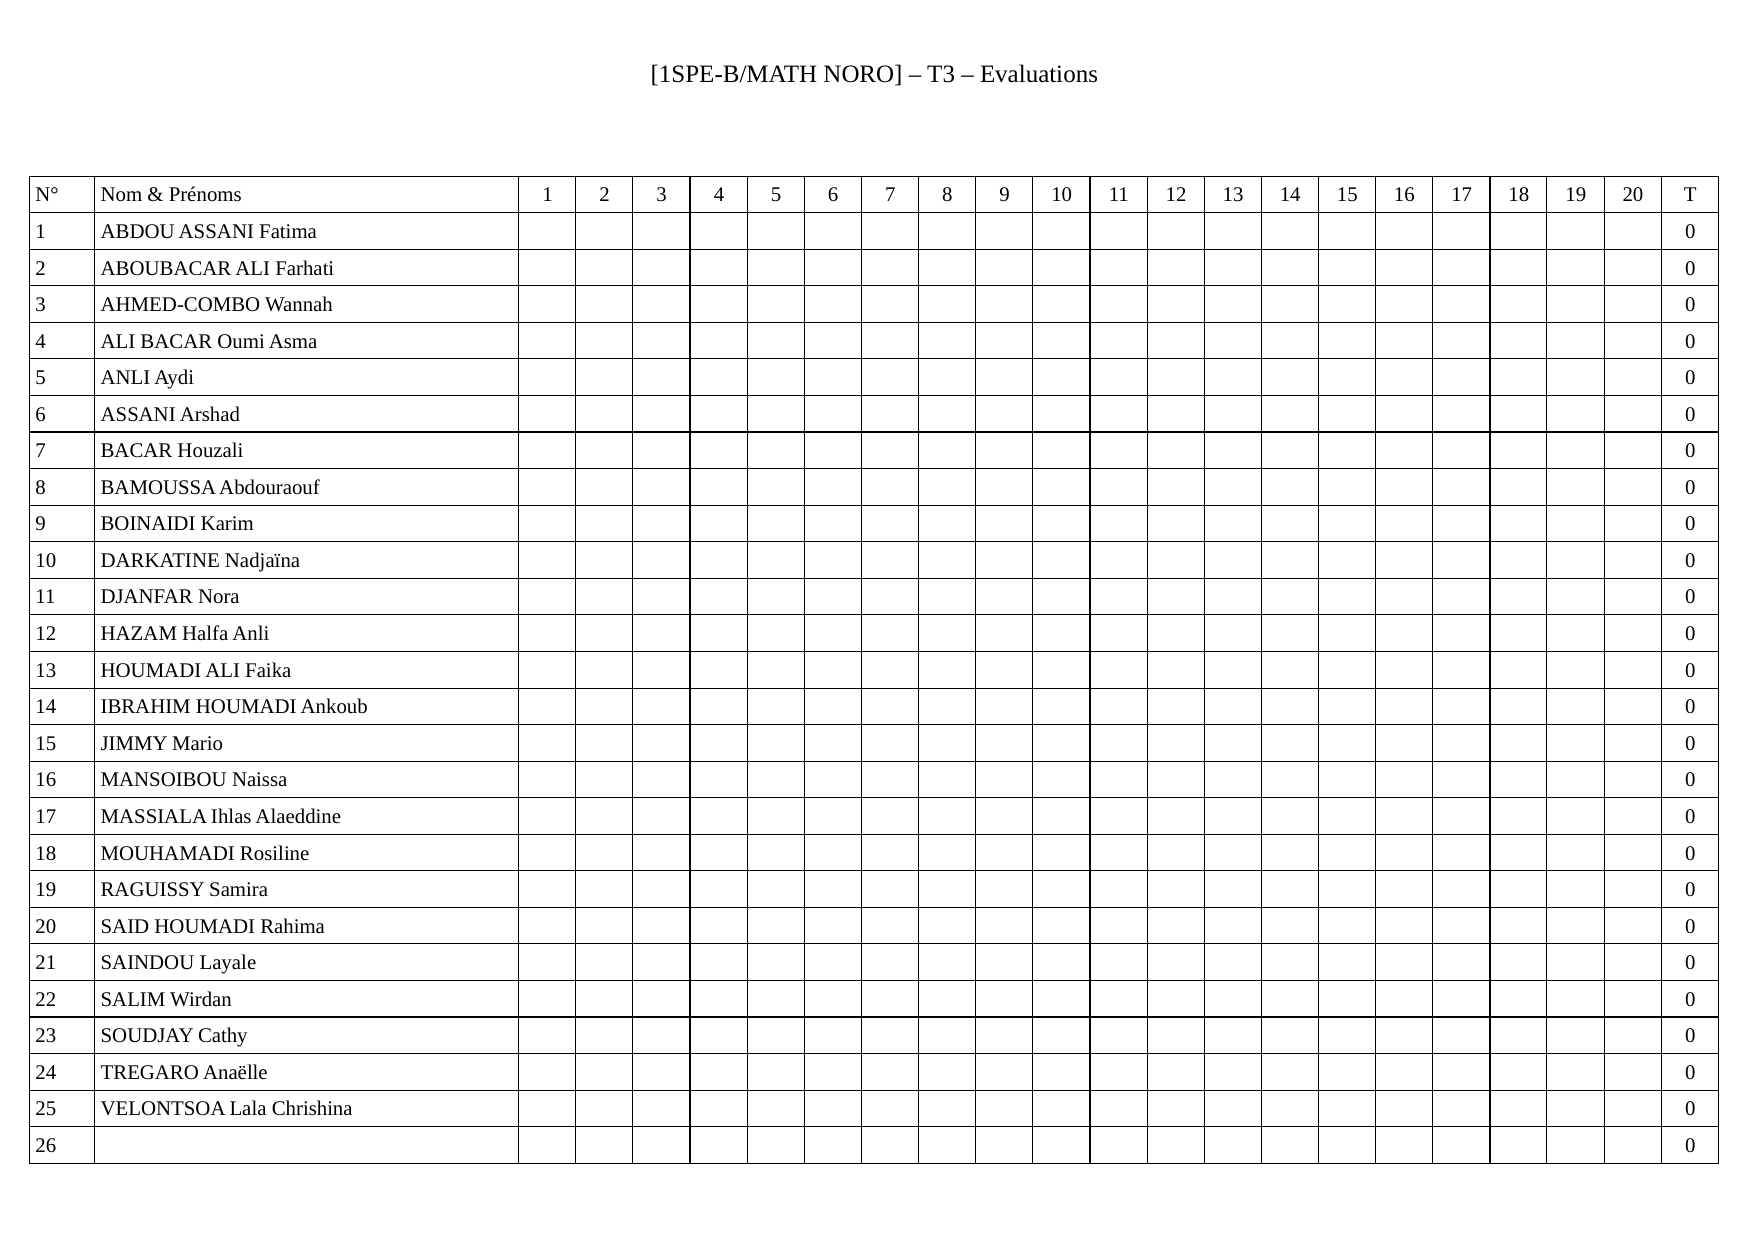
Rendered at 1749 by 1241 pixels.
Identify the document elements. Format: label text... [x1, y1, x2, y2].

table_cell [1319, 615, 1375, 651]
table_cell [748, 250, 804, 285]
table_cell [1547, 1091, 1604, 1126]
table_cell [1033, 1018, 1089, 1053]
table_cell 21 [30, 944, 94, 980]
table_cell [1148, 396, 1204, 431]
table_cell [1205, 433, 1261, 468]
table_cell [691, 1127, 747, 1163]
table_cell [1148, 359, 1204, 395]
table_cell 0 [1662, 1054, 1718, 1089]
table_cell 0 [1662, 542, 1718, 578]
table_cell [862, 579, 918, 614]
table_cell [1376, 725, 1432, 761]
table_cell [1433, 981, 1489, 1016]
table_cell [633, 835, 689, 870]
table_cell [1205, 944, 1261, 980]
table_cell [919, 1127, 975, 1163]
table_cell [1491, 506, 1546, 541]
table_cell [1605, 359, 1661, 395]
table_cell [1547, 944, 1604, 980]
table_cell [1491, 1127, 1546, 1163]
table_cell 13 [30, 652, 94, 687]
table_cell [1547, 396, 1604, 431]
table_cell [805, 213, 861, 249]
table_cell [1605, 1091, 1661, 1126]
table_cell [1148, 615, 1204, 651]
table_cell [1433, 359, 1489, 395]
table_cell ALI BACAR Oumi Asma [95, 323, 518, 358]
table_cell [1547, 323, 1604, 358]
table_cell [1605, 213, 1661, 249]
table_cell [919, 835, 975, 870]
table_cell [1491, 542, 1546, 578]
table_cell 0 [1662, 981, 1718, 1016]
table_cell [1262, 615, 1318, 651]
table_cell [862, 1018, 918, 1053]
table_cell [691, 871, 747, 907]
table_cell [1262, 1127, 1318, 1163]
table_cell [748, 396, 804, 431]
table_cell [1033, 1127, 1089, 1163]
table_cell [1605, 1018, 1661, 1053]
table_cell [1319, 542, 1375, 578]
table_cell [1319, 359, 1375, 395]
table_cell [1319, 323, 1375, 358]
table_cell [1319, 689, 1375, 724]
table_cell [1433, 762, 1489, 797]
table_cell [1605, 652, 1661, 687]
table_cell [1033, 725, 1089, 761]
table_cell [1319, 1054, 1375, 1089]
table_cell [691, 835, 747, 870]
table_cell MOUHAMADI Rosiline [95, 835, 518, 870]
table_cell [691, 323, 747, 358]
table_cell [748, 579, 804, 614]
table_cell 0 [1662, 835, 1718, 870]
table_cell [519, 359, 575, 395]
table_cell [576, 944, 632, 980]
table_cell [862, 762, 918, 797]
table_cell [519, 908, 575, 943]
table_cell [519, 1091, 575, 1126]
table_cell [919, 213, 975, 249]
table_cell [1491, 579, 1546, 614]
table_cell [1547, 542, 1604, 578]
table_cell [576, 615, 632, 651]
table_cell [805, 433, 861, 468]
table_cell [1433, 506, 1489, 541]
table_cell [576, 469, 632, 504]
table_cell [748, 1127, 804, 1163]
table_cell [633, 652, 689, 687]
table_cell [1547, 725, 1604, 761]
table_cell [862, 1127, 918, 1163]
table_cell [1433, 871, 1489, 907]
table_cell [1547, 213, 1604, 249]
table_cell [1319, 1127, 1375, 1163]
table_cell [1091, 835, 1147, 870]
table_cell [805, 250, 861, 285]
table_header 10 [1033, 177, 1089, 212]
table_cell [1547, 1054, 1604, 1089]
table_cell [748, 286, 804, 322]
table_cell [519, 871, 575, 907]
table_cell [1033, 652, 1089, 687]
table_cell [976, 944, 1032, 980]
table_cell [691, 725, 747, 761]
table_cell [576, 433, 632, 468]
table_cell [691, 652, 747, 687]
table_cell [1605, 798, 1661, 834]
table_cell 26 [30, 1127, 94, 1163]
table_cell [1491, 944, 1546, 980]
table_cell DJANFAR Nora [95, 579, 518, 614]
table_cell [1491, 469, 1546, 504]
table_header 11 [1091, 177, 1147, 212]
table_cell [519, 1054, 575, 1089]
table_cell [1605, 725, 1661, 761]
table_cell [919, 944, 975, 980]
table_header 8 [919, 177, 975, 212]
table_cell 0 [1662, 213, 1718, 249]
table_cell IBRAHIM HOUMADI Ankoub [95, 689, 518, 724]
table_cell 2 [30, 250, 94, 285]
table_cell [1319, 469, 1375, 504]
table_cell [1148, 433, 1204, 468]
table_cell DARKATINE Nadjaïna [95, 542, 518, 578]
table_cell [748, 1054, 804, 1089]
table_cell [1091, 250, 1147, 285]
table_cell [919, 908, 975, 943]
table_cell [691, 1091, 747, 1126]
table_cell [519, 433, 575, 468]
table_cell [1376, 798, 1432, 834]
table_cell [919, 542, 975, 578]
table_cell [976, 579, 1032, 614]
table_cell [519, 689, 575, 724]
table_cell [748, 506, 804, 541]
table_cell [1205, 871, 1261, 907]
table_cell [1319, 762, 1375, 797]
table_cell [633, 323, 689, 358]
table_cell [976, 725, 1032, 761]
table_cell [862, 689, 918, 724]
table_cell [519, 762, 575, 797]
table_cell [633, 1091, 689, 1126]
table_cell [976, 250, 1032, 285]
table_cell [1205, 469, 1261, 504]
table_cell [1091, 798, 1147, 834]
table_cell JIMMY Mario [95, 725, 518, 761]
table_cell [1091, 469, 1147, 504]
table_cell [1262, 542, 1318, 578]
table_cell 0 [1662, 1127, 1718, 1163]
table_cell [748, 323, 804, 358]
table_cell BAMOUSSA Abdouraouf [95, 469, 518, 504]
table_cell [1433, 652, 1489, 687]
table_cell [1319, 652, 1375, 687]
table_cell 0 [1662, 871, 1718, 907]
table_cell [1148, 944, 1204, 980]
table_cell [1033, 981, 1089, 1016]
table_cell [1033, 762, 1089, 797]
table_cell [1547, 1127, 1604, 1163]
table_cell [748, 359, 804, 395]
table_cell [519, 725, 575, 761]
table_cell [1491, 871, 1546, 907]
table_cell [1433, 1127, 1489, 1163]
table_cell [1205, 835, 1261, 870]
table_cell [1319, 1091, 1375, 1126]
table_cell [1605, 250, 1661, 285]
table_cell 12 [30, 615, 94, 651]
table_cell [748, 1018, 804, 1053]
table_cell [1262, 1018, 1318, 1053]
table_cell [1319, 725, 1375, 761]
table_cell [1319, 1018, 1375, 1053]
table_cell [633, 615, 689, 651]
table_cell [1605, 1054, 1661, 1089]
table_cell [633, 908, 689, 943]
table_cell [919, 286, 975, 322]
table_cell [862, 615, 918, 651]
table_cell 0 [1662, 615, 1718, 651]
table_cell [1491, 1091, 1546, 1126]
table_cell [862, 835, 918, 870]
table_cell [1262, 433, 1318, 468]
table_cell [1319, 506, 1375, 541]
table_cell [1376, 615, 1432, 651]
table_cell [576, 1018, 632, 1053]
table_cell [1605, 908, 1661, 943]
table_cell [691, 689, 747, 724]
table_cell [1433, 689, 1489, 724]
table_cell [748, 908, 804, 943]
table_cell [1319, 835, 1375, 870]
table_cell [976, 323, 1032, 358]
table_cell 3 [30, 286, 94, 322]
table_cell [1491, 652, 1546, 687]
table_cell [1262, 579, 1318, 614]
table_cell [805, 359, 861, 395]
table_cell [1262, 323, 1318, 358]
table_cell [976, 396, 1032, 431]
table_header 20 [1605, 177, 1661, 212]
table_cell 0 [1662, 762, 1718, 797]
table_cell [748, 725, 804, 761]
table_cell [1148, 652, 1204, 687]
table_cell [1319, 908, 1375, 943]
table_header 19 [1547, 177, 1604, 212]
table_cell [976, 359, 1032, 395]
table_cell [691, 1018, 747, 1053]
table_cell [976, 689, 1032, 724]
table_cell [919, 652, 975, 687]
table_cell [1033, 286, 1089, 322]
table_cell 16 [30, 762, 94, 797]
table_cell [862, 908, 918, 943]
table_cell [691, 433, 747, 468]
table_cell [919, 506, 975, 541]
table_cell [1033, 944, 1089, 980]
table_cell [748, 835, 804, 870]
table_cell [805, 798, 861, 834]
table_cell [519, 286, 575, 322]
table_cell [1205, 286, 1261, 322]
table_cell [748, 652, 804, 687]
table_cell 0 [1662, 323, 1718, 358]
table_cell [1605, 433, 1661, 468]
table_cell [691, 981, 747, 1016]
table_cell [633, 762, 689, 797]
table_cell [1547, 506, 1604, 541]
table_cell [1205, 615, 1261, 651]
table_cell [805, 1091, 861, 1126]
table_cell 18 [30, 835, 94, 870]
table_cell [748, 944, 804, 980]
table_cell [633, 359, 689, 395]
table_cell [576, 689, 632, 724]
table_cell [691, 615, 747, 651]
table_cell [1433, 908, 1489, 943]
table_cell [805, 615, 861, 651]
table_cell [1605, 1127, 1661, 1163]
table_cell 4 [30, 323, 94, 358]
table_cell [1491, 1054, 1546, 1089]
table_cell [1033, 250, 1089, 285]
table_cell [1491, 725, 1546, 761]
table_cell [919, 323, 975, 358]
table_cell [1376, 1054, 1432, 1089]
table_cell [1262, 798, 1318, 834]
table_cell [1376, 542, 1432, 578]
table_cell [1148, 323, 1204, 358]
table_cell [1433, 835, 1489, 870]
table_cell [1091, 762, 1147, 797]
table_cell [1319, 250, 1375, 285]
table_cell [633, 542, 689, 578]
table_cell [1376, 1127, 1432, 1163]
table_cell [1491, 981, 1546, 1016]
table_cell [576, 835, 632, 870]
table_cell [1376, 762, 1432, 797]
table_cell [633, 725, 689, 761]
table_cell [1491, 433, 1546, 468]
table_header 17 [1433, 177, 1489, 212]
table_cell [1033, 359, 1089, 395]
table_cell [1262, 689, 1318, 724]
table_cell [1091, 944, 1147, 980]
table_cell [519, 579, 575, 614]
table_cell [919, 981, 975, 1016]
table_cell [919, 433, 975, 468]
table_cell [691, 286, 747, 322]
table_cell [1205, 542, 1261, 578]
table_cell [1148, 250, 1204, 285]
table_cell [1262, 981, 1318, 1016]
table_cell [1205, 798, 1261, 834]
table_cell [1547, 359, 1604, 395]
table_cell [1091, 286, 1147, 322]
table_cell 0 [1662, 396, 1718, 431]
table_cell [976, 286, 1032, 322]
table_cell [633, 213, 689, 249]
table_cell [1433, 542, 1489, 578]
table_cell ANLI Aydi [95, 359, 518, 395]
table_cell [976, 835, 1032, 870]
table_cell [633, 286, 689, 322]
table_cell [1547, 433, 1604, 468]
table_cell [1605, 762, 1661, 797]
table_header 14 [1262, 177, 1318, 212]
table_cell [1033, 835, 1089, 870]
table_cell [1262, 359, 1318, 395]
table_cell [1033, 433, 1089, 468]
table_cell [1205, 1018, 1261, 1053]
table_cell [1491, 615, 1546, 651]
table_cell [1091, 1091, 1147, 1126]
table_cell [691, 213, 747, 249]
table_cell 8 [30, 469, 94, 504]
table_cell [805, 689, 861, 724]
table_header 12 [1148, 177, 1204, 212]
table_cell [1148, 689, 1204, 724]
table_cell [1262, 506, 1318, 541]
table_cell [919, 1018, 975, 1053]
table_cell [1605, 286, 1661, 322]
table_cell [1205, 652, 1261, 687]
table_header 6 [805, 177, 861, 212]
table_cell [862, 798, 918, 834]
table_cell [805, 725, 861, 761]
table_cell [1491, 213, 1546, 249]
table_header 9 [976, 177, 1032, 212]
table_cell [1091, 396, 1147, 431]
table_cell [1091, 323, 1147, 358]
table_cell [976, 762, 1032, 797]
table_cell [1205, 213, 1261, 249]
table_header 5 [748, 177, 804, 212]
table_cell 0 [1662, 908, 1718, 943]
table_cell [805, 1018, 861, 1053]
table_cell [1148, 981, 1204, 1016]
table_cell [633, 689, 689, 724]
table_cell [976, 1054, 1032, 1089]
table_cell [919, 469, 975, 504]
table_cell [1605, 871, 1661, 907]
table_cell 0 [1662, 506, 1718, 541]
table_cell [691, 908, 747, 943]
table_cell [1262, 652, 1318, 687]
table_cell [691, 1054, 747, 1089]
table_cell [1091, 981, 1147, 1016]
table_cell [1033, 689, 1089, 724]
table_cell [519, 469, 575, 504]
table_cell [576, 798, 632, 834]
table_cell [1547, 286, 1604, 322]
table_cell [633, 981, 689, 1016]
table_cell [691, 579, 747, 614]
table_cell AHMED-COMBO Wannah [95, 286, 518, 322]
table_cell [576, 871, 632, 907]
table_cell [576, 579, 632, 614]
table_cell [1376, 944, 1432, 980]
table_cell [576, 359, 632, 395]
table_cell [1376, 652, 1432, 687]
table_cell [1033, 506, 1089, 541]
table_cell [1547, 835, 1604, 870]
table_cell [1433, 1018, 1489, 1053]
table_header 13 [1205, 177, 1261, 212]
table_cell [576, 762, 632, 797]
table_cell [1262, 286, 1318, 322]
table_cell [976, 615, 1032, 651]
table_cell [1205, 981, 1261, 1016]
table_cell [919, 359, 975, 395]
table_cell [862, 213, 918, 249]
table_cell [1319, 579, 1375, 614]
table_cell [1376, 359, 1432, 395]
table_cell [633, 798, 689, 834]
table_cell [1605, 396, 1661, 431]
table_header 4 [691, 177, 747, 212]
table_cell [1262, 908, 1318, 943]
table_cell [1033, 871, 1089, 907]
table_cell [1547, 579, 1604, 614]
table_cell [1262, 944, 1318, 980]
table_cell [1605, 835, 1661, 870]
table_cell [748, 981, 804, 1016]
table_cell 17 [30, 798, 94, 834]
table_cell [519, 213, 575, 249]
table_cell [1433, 944, 1489, 980]
table_cell VELONTSOA Lala Chrishina [95, 1091, 518, 1126]
table_cell [1433, 286, 1489, 322]
table_cell [633, 433, 689, 468]
table_cell [1547, 652, 1604, 687]
table_cell [1205, 359, 1261, 395]
table_cell [576, 1054, 632, 1089]
table_cell [1605, 689, 1661, 724]
table_cell [1205, 689, 1261, 724]
table_cell [576, 396, 632, 431]
table_cell [1091, 652, 1147, 687]
table_cell [1205, 1127, 1261, 1163]
table_cell [1376, 213, 1432, 249]
table_cell [748, 1091, 804, 1126]
table_cell [1433, 250, 1489, 285]
table_cell [1148, 871, 1204, 907]
table_cell [519, 1018, 575, 1053]
table_cell 5 [30, 359, 94, 395]
table_cell [691, 506, 747, 541]
table_cell [1148, 835, 1204, 870]
table_cell [1262, 469, 1318, 504]
table_cell [805, 762, 861, 797]
table_cell [1433, 1091, 1489, 1126]
table_cell [576, 323, 632, 358]
table_cell [633, 579, 689, 614]
table_cell [862, 396, 918, 431]
table_cell [1376, 323, 1432, 358]
table_cell [1376, 433, 1432, 468]
table_cell [633, 250, 689, 285]
table_cell [862, 652, 918, 687]
table_cell [919, 1054, 975, 1089]
table_cell [576, 250, 632, 285]
table_cell [691, 798, 747, 834]
table_cell [1547, 871, 1604, 907]
table_cell [862, 1054, 918, 1089]
table_cell [976, 213, 1032, 249]
table_cell [1547, 469, 1604, 504]
table_cell 24 [30, 1054, 94, 1089]
table_cell [1033, 908, 1089, 943]
table_cell [576, 542, 632, 578]
table_cell [1205, 323, 1261, 358]
table_header 15 [1319, 177, 1375, 212]
table_header 16 [1376, 177, 1432, 212]
table_cell 20 [30, 908, 94, 943]
table_cell 1 [30, 213, 94, 249]
table_cell [1491, 908, 1546, 943]
table_cell [1319, 286, 1375, 322]
table_cell 22 [30, 981, 94, 1016]
table_cell ABDOU ASSANI Fatima [95, 213, 518, 249]
table_cell [1033, 469, 1089, 504]
table_cell [1605, 506, 1661, 541]
table_cell [1091, 579, 1147, 614]
table_cell [919, 725, 975, 761]
table_cell [919, 689, 975, 724]
table_cell [1547, 798, 1604, 834]
table_cell [633, 1054, 689, 1089]
table_cell SAID HOUMADI Rahima [95, 908, 518, 943]
table_cell [1148, 542, 1204, 578]
table_cell [805, 981, 861, 1016]
table_cell [1262, 1091, 1318, 1126]
table_cell [1148, 213, 1204, 249]
table_cell [919, 871, 975, 907]
table_cell [1262, 871, 1318, 907]
table_cell [1033, 1091, 1089, 1126]
table_cell [976, 652, 1032, 687]
table_cell HAZAM Halfa Anli [95, 615, 518, 651]
table_cell [862, 469, 918, 504]
table_cell [1148, 762, 1204, 797]
table_cell [519, 652, 575, 687]
table_cell [976, 506, 1032, 541]
table_cell [1091, 615, 1147, 651]
table_cell [1148, 1091, 1204, 1126]
table_cell [1148, 286, 1204, 322]
table_cell MASSIALA Ihlas Alaeddine [95, 798, 518, 834]
table_cell [976, 1018, 1032, 1053]
table_cell [805, 871, 861, 907]
table_cell [1491, 359, 1546, 395]
table_cell 0 [1662, 250, 1718, 285]
table_header 1 [519, 177, 575, 212]
table_cell [519, 798, 575, 834]
table_header Nom & Prénoms [95, 177, 518, 212]
table_cell [919, 250, 975, 285]
table_cell [519, 835, 575, 870]
table_cell [576, 1091, 632, 1126]
table_cell 11 [30, 579, 94, 614]
table_cell [1091, 1054, 1147, 1089]
table_header N° [30, 177, 94, 212]
table_cell [1376, 469, 1432, 504]
table_cell [519, 323, 575, 358]
table_cell [1376, 396, 1432, 431]
table_cell [1605, 579, 1661, 614]
table_cell [1547, 615, 1604, 651]
table_cell [976, 433, 1032, 468]
table_cell 0 [1662, 1091, 1718, 1126]
table_cell [805, 506, 861, 541]
table_cell 0 [1662, 579, 1718, 614]
table_cell 0 [1662, 652, 1718, 687]
table_cell [1433, 469, 1489, 504]
table_cell [519, 615, 575, 651]
table_cell [805, 286, 861, 322]
table_cell RAGUISSY Samira [95, 871, 518, 907]
table_cell 9 [30, 506, 94, 541]
table_cell [1033, 396, 1089, 431]
table_cell [919, 1091, 975, 1126]
table_cell [1205, 506, 1261, 541]
table_cell [576, 725, 632, 761]
table_cell [576, 506, 632, 541]
table_cell [1205, 250, 1261, 285]
table_cell [1433, 1054, 1489, 1089]
table_cell [576, 286, 632, 322]
table_cell [748, 469, 804, 504]
table_cell [1605, 323, 1661, 358]
table_cell [976, 542, 1032, 578]
table_cell [1605, 981, 1661, 1016]
table_cell [633, 469, 689, 504]
table_cell [633, 1018, 689, 1053]
table_cell [862, 323, 918, 358]
table_header 7 [862, 177, 918, 212]
table_cell [691, 250, 747, 285]
table_cell [1091, 725, 1147, 761]
table_cell [1205, 1054, 1261, 1089]
table_cell [862, 359, 918, 395]
table_cell [1605, 615, 1661, 651]
table_cell 0 [1662, 286, 1718, 322]
table_cell [1205, 908, 1261, 943]
table_cell [976, 871, 1032, 907]
table_cell [805, 469, 861, 504]
table_cell [519, 506, 575, 541]
table_cell [576, 1127, 632, 1163]
table_cell 23 [30, 1018, 94, 1053]
table_cell [576, 652, 632, 687]
table_cell BOINAIDI Karim [95, 506, 518, 541]
table_cell [1547, 762, 1604, 797]
table_cell [633, 396, 689, 431]
table_cell [1148, 579, 1204, 614]
table_cell [691, 469, 747, 504]
table_cell [1091, 1018, 1147, 1053]
table_cell [805, 323, 861, 358]
table_cell [1491, 396, 1546, 431]
table_cell [1262, 250, 1318, 285]
table_cell [1148, 798, 1204, 834]
table_cell 19 [30, 871, 94, 907]
table_cell [1547, 250, 1604, 285]
table_cell 10 [30, 542, 94, 578]
table_cell 0 [1662, 469, 1718, 504]
table_cell [805, 944, 861, 980]
table_cell [748, 689, 804, 724]
table_cell [976, 908, 1032, 943]
table_cell [1376, 908, 1432, 943]
table_cell [748, 871, 804, 907]
table_cell [1433, 396, 1489, 431]
table_cell [805, 1127, 861, 1163]
table_cell [1033, 615, 1089, 651]
table_cell [1433, 433, 1489, 468]
table_cell [862, 981, 918, 1016]
table_cell [519, 1127, 575, 1163]
table_cell [805, 579, 861, 614]
table_cell [1376, 981, 1432, 1016]
table_cell [1491, 835, 1546, 870]
table_cell [805, 396, 861, 431]
table_cell SOUDJAY Cathy [95, 1018, 518, 1053]
table_cell [1433, 798, 1489, 834]
table_cell [1091, 542, 1147, 578]
table_cell [976, 981, 1032, 1016]
table_cell [519, 944, 575, 980]
table_cell [633, 506, 689, 541]
table_cell [976, 1091, 1032, 1126]
table_cell [1033, 542, 1089, 578]
table_header 2 [576, 177, 632, 212]
table_cell [1491, 689, 1546, 724]
table_cell [862, 1091, 918, 1126]
table_cell [862, 433, 918, 468]
table_cell [1376, 506, 1432, 541]
table_cell [1433, 579, 1489, 614]
table_cell [1262, 762, 1318, 797]
table_cell [1091, 1127, 1147, 1163]
table_cell [691, 762, 747, 797]
table_cell [805, 908, 861, 943]
table_cell [805, 835, 861, 870]
table_cell [919, 396, 975, 431]
table_cell 0 [1662, 725, 1718, 761]
table_cell [1205, 579, 1261, 614]
table_cell [748, 433, 804, 468]
table_cell TREGARO Anaëlle [95, 1054, 518, 1089]
table_cell [519, 542, 575, 578]
table_cell 0 [1662, 944, 1718, 980]
table_cell [1433, 213, 1489, 249]
table_cell [691, 944, 747, 980]
table_cell [1205, 1091, 1261, 1126]
table_cell [1547, 981, 1604, 1016]
table_cell 15 [30, 725, 94, 761]
table_cell [748, 542, 804, 578]
table_cell [1319, 871, 1375, 907]
table_cell [691, 542, 747, 578]
table_cell [576, 908, 632, 943]
table_cell [1262, 1054, 1318, 1089]
table_cell [1091, 871, 1147, 907]
table_cell [1148, 1127, 1204, 1163]
table_cell [748, 798, 804, 834]
table_cell [519, 250, 575, 285]
table_cell SALIM Wirdan [95, 981, 518, 1016]
table_cell [691, 396, 747, 431]
table_cell [633, 944, 689, 980]
table_cell [1319, 981, 1375, 1016]
table_cell [691, 359, 747, 395]
table_cell [1262, 396, 1318, 431]
table_cell [1605, 469, 1661, 504]
table_cell [1033, 1054, 1089, 1089]
table_cell [919, 762, 975, 797]
table_cell SAINDOU Layale [95, 944, 518, 980]
table_cell [1376, 871, 1432, 907]
table_cell [633, 871, 689, 907]
table_cell [1033, 579, 1089, 614]
table_cell [805, 1054, 861, 1089]
table_cell [1376, 250, 1432, 285]
table_cell 14 [30, 689, 94, 724]
table_cell ASSANI Arshad [95, 396, 518, 431]
table_cell [976, 469, 1032, 504]
table_cell [1091, 213, 1147, 249]
table_cell [1148, 908, 1204, 943]
table_cell [862, 250, 918, 285]
table_cell [1319, 798, 1375, 834]
table_cell [1148, 725, 1204, 761]
table_cell [1433, 615, 1489, 651]
table_cell [1262, 725, 1318, 761]
table_cell [1605, 542, 1661, 578]
table_cell [919, 798, 975, 834]
table_cell [1376, 286, 1432, 322]
table_cell [1091, 433, 1147, 468]
table_cell [1091, 359, 1147, 395]
table_cell [1376, 1091, 1432, 1126]
table_cell 25 [30, 1091, 94, 1126]
table_cell [1547, 1018, 1604, 1053]
table_cell 0 [1662, 1018, 1718, 1053]
table_cell [748, 615, 804, 651]
table_cell [1547, 908, 1604, 943]
table_cell [862, 506, 918, 541]
table_cell [1605, 944, 1661, 980]
table_cell [919, 615, 975, 651]
table_cell [633, 1127, 689, 1163]
table_cell [1205, 725, 1261, 761]
table_cell MANSOIBOU Naissa [95, 762, 518, 797]
table_cell [576, 213, 632, 249]
table_cell [1433, 725, 1489, 761]
table_cell [1376, 835, 1432, 870]
table_cell [1148, 506, 1204, 541]
table_cell [1319, 213, 1375, 249]
table_cell [805, 652, 861, 687]
table_cell [519, 396, 575, 431]
table_cell 0 [1662, 689, 1718, 724]
table_cell [1319, 433, 1375, 468]
table_cell [576, 981, 632, 1016]
table_cell [862, 286, 918, 322]
table_cell 0 [1662, 798, 1718, 834]
table_cell [1033, 213, 1089, 249]
table_cell [1148, 1054, 1204, 1089]
table_cell [1491, 1018, 1546, 1053]
table_cell 0 [1662, 359, 1718, 395]
table_header 3 [633, 177, 689, 212]
table_cell [1319, 396, 1375, 431]
table_cell [95, 1127, 518, 1163]
table_cell BACAR Houzali [95, 433, 518, 468]
table_cell [1091, 689, 1147, 724]
table_cell [1491, 762, 1546, 797]
table_cell [1491, 798, 1546, 834]
table_cell [1262, 835, 1318, 870]
table_cell [1148, 469, 1204, 504]
table_cell [1491, 250, 1546, 285]
table_cell [1205, 762, 1261, 797]
table_cell [862, 725, 918, 761]
table_header 18 [1491, 177, 1546, 212]
table_cell [976, 1127, 1032, 1163]
table_cell [805, 542, 861, 578]
table_cell [519, 981, 575, 1016]
table_cell [1491, 286, 1546, 322]
table_cell [976, 798, 1032, 834]
table_cell [919, 579, 975, 614]
table_cell [1376, 579, 1432, 614]
table_cell HOUMADI ALI Faika [95, 652, 518, 687]
table_cell ABOUBACAR ALI Farhati [95, 250, 518, 285]
table_cell [748, 762, 804, 797]
table_cell 7 [30, 433, 94, 468]
table_cell 6 [30, 396, 94, 431]
table_cell [1376, 1018, 1432, 1053]
table_cell [1091, 506, 1147, 541]
table_cell [1319, 944, 1375, 980]
table_cell [1033, 323, 1089, 358]
table_cell [1547, 689, 1604, 724]
table_cell [862, 542, 918, 578]
table_cell [1148, 1018, 1204, 1053]
table_cell [1433, 323, 1489, 358]
table_cell [1091, 908, 1147, 943]
table_cell [1262, 213, 1318, 249]
table_cell [862, 871, 918, 907]
table_cell [1376, 689, 1432, 724]
table_cell [748, 213, 804, 249]
table_cell [1033, 798, 1089, 834]
table_cell [1491, 323, 1546, 358]
table_cell 0 [1662, 433, 1718, 468]
table_cell [862, 944, 918, 980]
table_header T [1662, 177, 1718, 212]
table_cell [1205, 396, 1261, 431]
